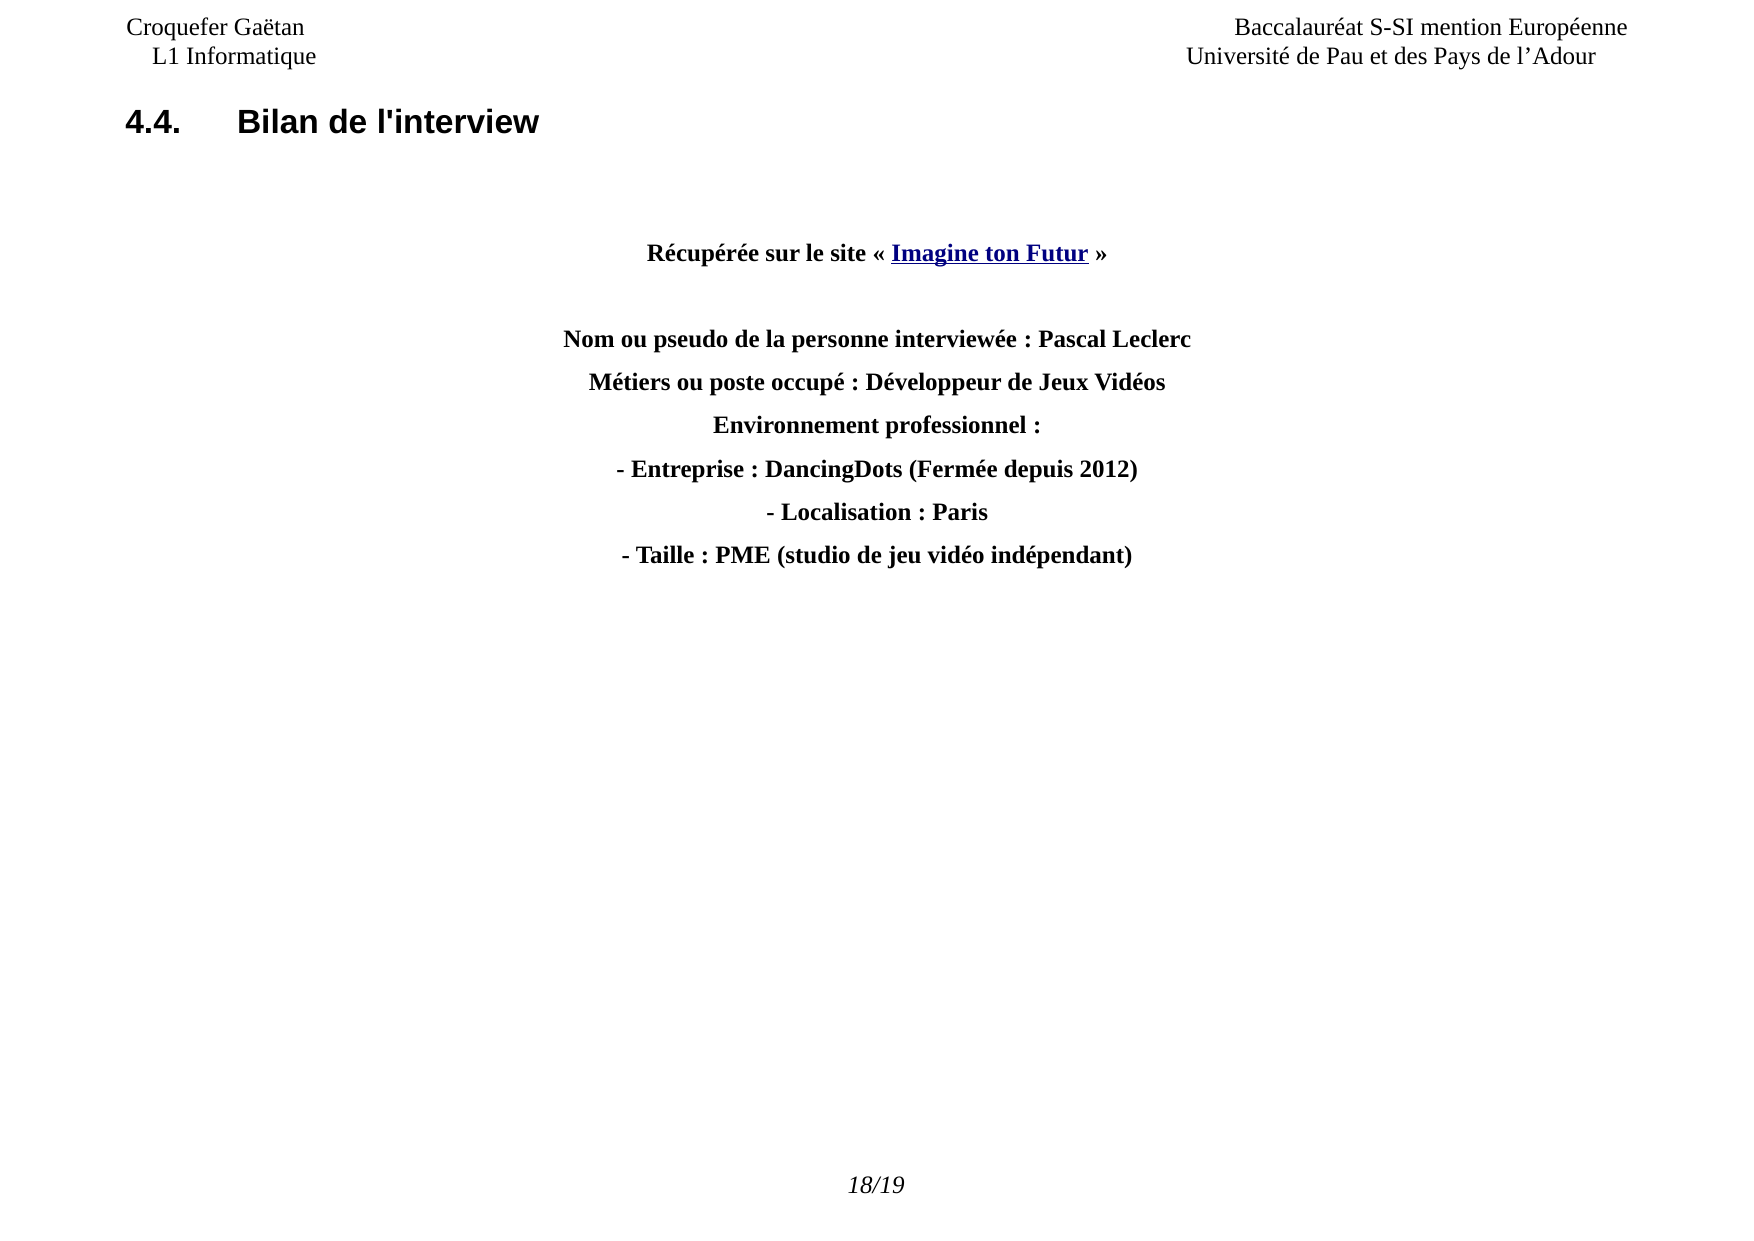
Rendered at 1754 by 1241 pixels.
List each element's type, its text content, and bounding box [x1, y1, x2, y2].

text Nom ou pseudo de la personne interviewée : Pascal Leclerc [118, 324, 1636, 353]
text - Taille : PME (studio de jeu vidéo indépendant) [118, 540, 1636, 569]
text Environnement professionnel : [118, 411, 1636, 439]
text Récupérée sur le site « Imagine ton Futur » [118, 238, 1636, 267]
subtitle Bilan de l'interview [116, 101, 1636, 140]
text - Entreprise : DancingDots (Fermée depuis 2012) [118, 454, 1636, 482]
text Métiers ou poste occupé : Développeur de Jeux Vidéos [118, 367, 1636, 396]
text - Localisation : Paris [118, 497, 1636, 526]
